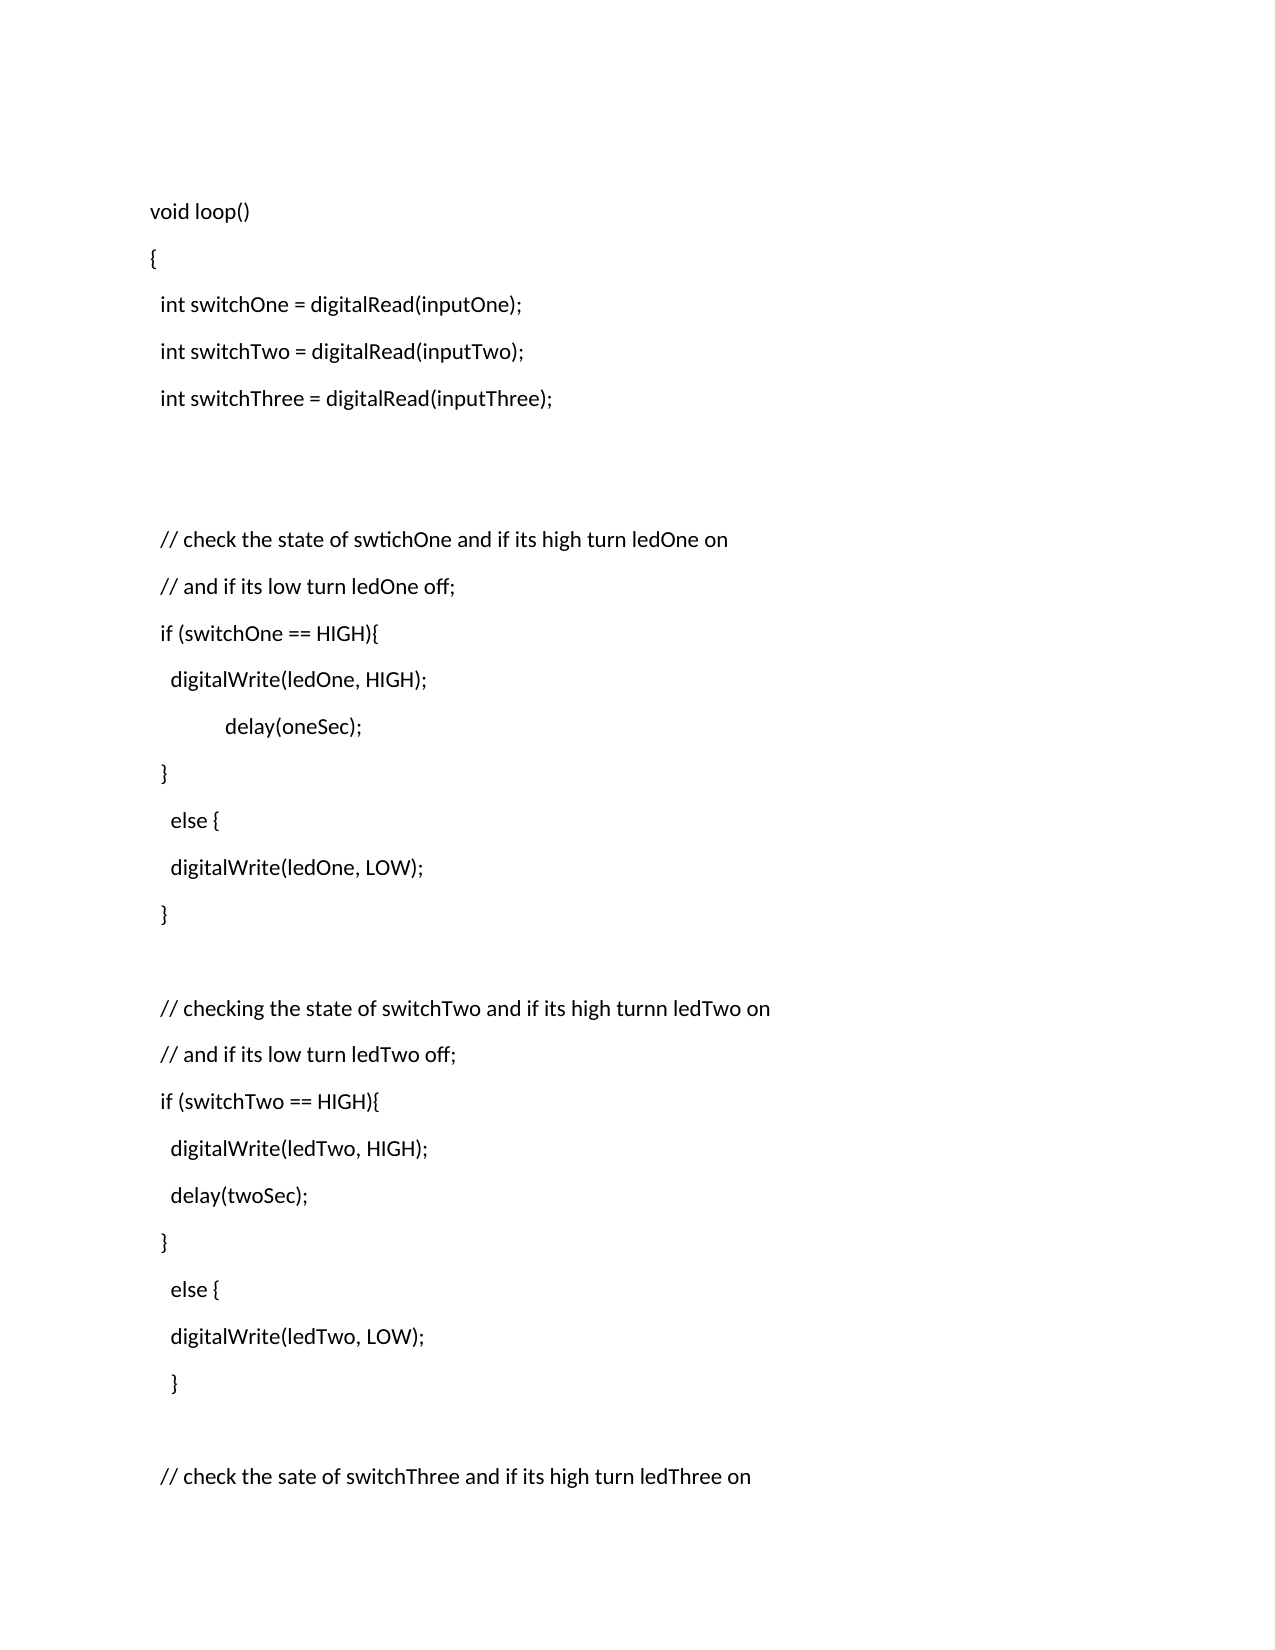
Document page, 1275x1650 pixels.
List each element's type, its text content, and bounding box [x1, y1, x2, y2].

text } [150, 1228, 1125, 1256]
text void loop() [150, 197, 1125, 225]
text // and if its low turn ledOne off; [150, 572, 1125, 600]
text } [150, 900, 1125, 928]
text delay(oneSec); [150, 712, 1125, 741]
text // check the sate of switchThree and if its high turn ledThree on [150, 1462, 1125, 1491]
text digitalWrite(ledTwo, LOW); [150, 1322, 1125, 1350]
text if (switchOne == HIGH){ [150, 619, 1125, 647]
text int switchOne = digitalRead(inputOne); [150, 291, 1125, 319]
text // checking the state of switchTwo and if its high turnn ledTwo on [150, 994, 1125, 1022]
text // check the state of swtichOne and if its high turn ledOne on [150, 525, 1125, 553]
text } [150, 1369, 1125, 1397]
text // and if its low turn ledTwo off; [150, 1041, 1125, 1069]
text int switchThree = digitalRead(inputThree); [150, 384, 1125, 412]
text digitalWrite(ledTwo, HIGH); [150, 1134, 1125, 1162]
text { [150, 244, 1125, 272]
text else { [150, 806, 1125, 834]
text delay(twoSec); [150, 1181, 1125, 1209]
text int switchTwo = digitalRead(inputTwo); [150, 337, 1125, 366]
text digitalWrite(ledOne, HIGH); [150, 666, 1125, 694]
text if (switchTwo == HIGH){ [150, 1087, 1125, 1116]
text else { [150, 1275, 1125, 1303]
text digitalWrite(ledOne, LOW); [150, 853, 1125, 881]
text } [150, 759, 1125, 787]
